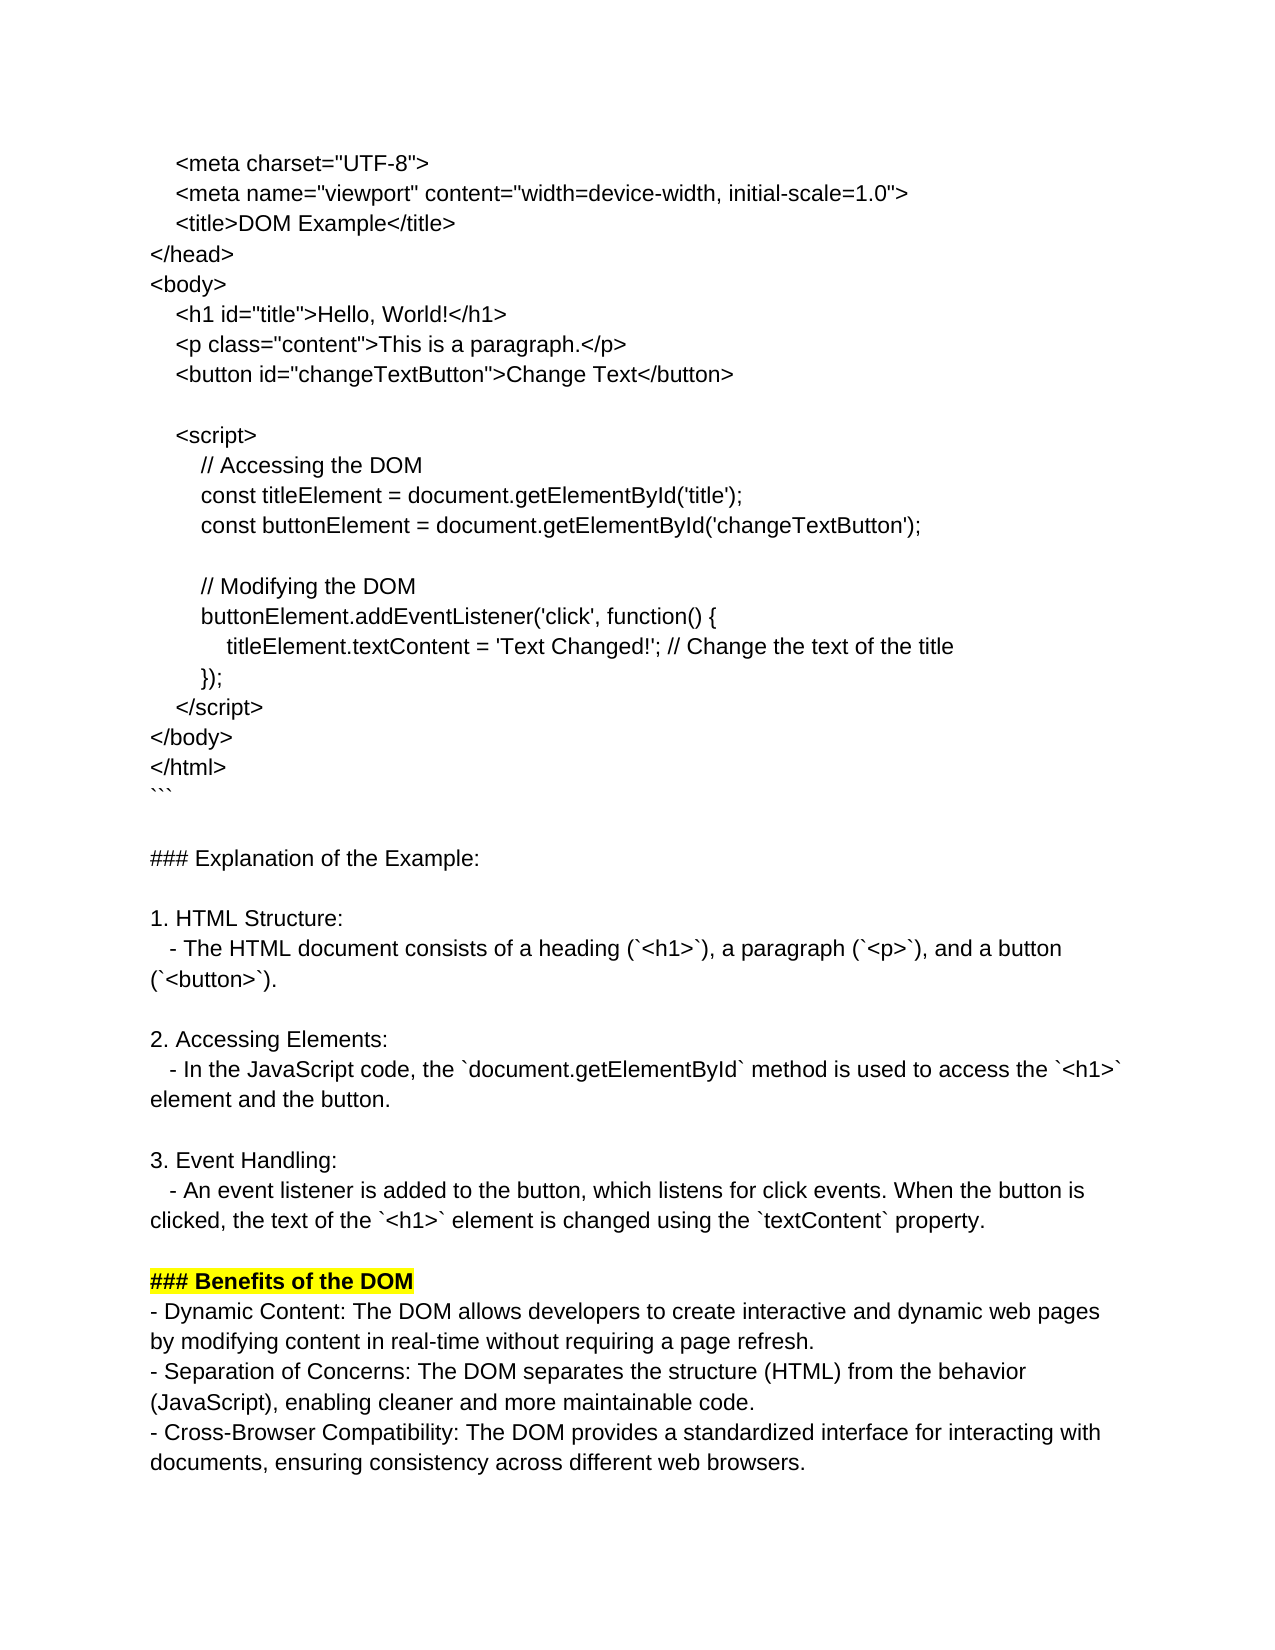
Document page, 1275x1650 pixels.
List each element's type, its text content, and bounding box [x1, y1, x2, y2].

text 1. HTML Structure: [150, 905, 1125, 932]
text // Modifying the DOM [150, 573, 1125, 599]
text // Accessing the DOM [150, 452, 1125, 478]
text <meta name="viewport" content="width=device-width, initial-scale=1.0"> [150, 180, 1125, 207]
text const titleElement = document.getElementById('title'); [150, 482, 1125, 509]
text - An event listener is added to the button, which listens for click events. When the button is clicked, the text of the `<h1>` element is changed using the `textContent` property. [150, 1177, 1125, 1234]
text <button id="changeTextButton">Change Text</button> [150, 361, 1125, 388]
text - Cross-Browser Compatibility: The DOM provides a standardized interface for interacting with documents, ensuring consistency across different web browsers. [150, 1419, 1125, 1475]
text ### Benefits of the DOM [150, 1268, 1125, 1294]
text <h1 id="title">Hello, World!</h1> [150, 301, 1125, 327]
text - The HTML document consists of a heading (`<h1>`), a paragraph (`<p>`), and a button (`<button>`). [150, 935, 1125, 992]
text buttonElement.addEventListener('click', function() { [150, 603, 1125, 629]
text </html> [150, 754, 1125, 781]
text ### Explanation of the Example: [150, 845, 1125, 871]
text <script> [150, 422, 1125, 448]
text }); [150, 663, 1125, 690]
text </body> [150, 724, 1125, 750]
text <body> [150, 271, 1125, 297]
text titleElement.textContent = 'Text Changed!'; // Change the text of the title [150, 633, 1125, 660]
text - In the JavaScript code, the `document.getElementById` method is used to access the `<h1>` element and the button. [150, 1056, 1125, 1113]
text - Separation of Concerns: The DOM separates the structure (HTML) from the behavior (JavaScript), enabling cleaner and more maintainable code. [150, 1358, 1125, 1415]
text - Dynamic Content: The DOM allows developers to create interactive and dynamic web pages by modifying content in real-time without requiring a page refresh. [150, 1298, 1125, 1354]
text </script> [150, 694, 1125, 720]
text 2. Accessing Elements: [150, 1026, 1125, 1052]
text 3. Event Handling: [150, 1147, 1125, 1173]
text ``` [150, 784, 1125, 811]
text const buttonElement = document.getElementById('changeTextButton'); [150, 512, 1125, 539]
text <meta charset="UTF-8"> [150, 150, 1125, 176]
text </head> [150, 241, 1125, 267]
text <p class="content">This is a paragraph.</p> [150, 331, 1125, 358]
text <title>DOM Example</title> [150, 210, 1125, 237]
